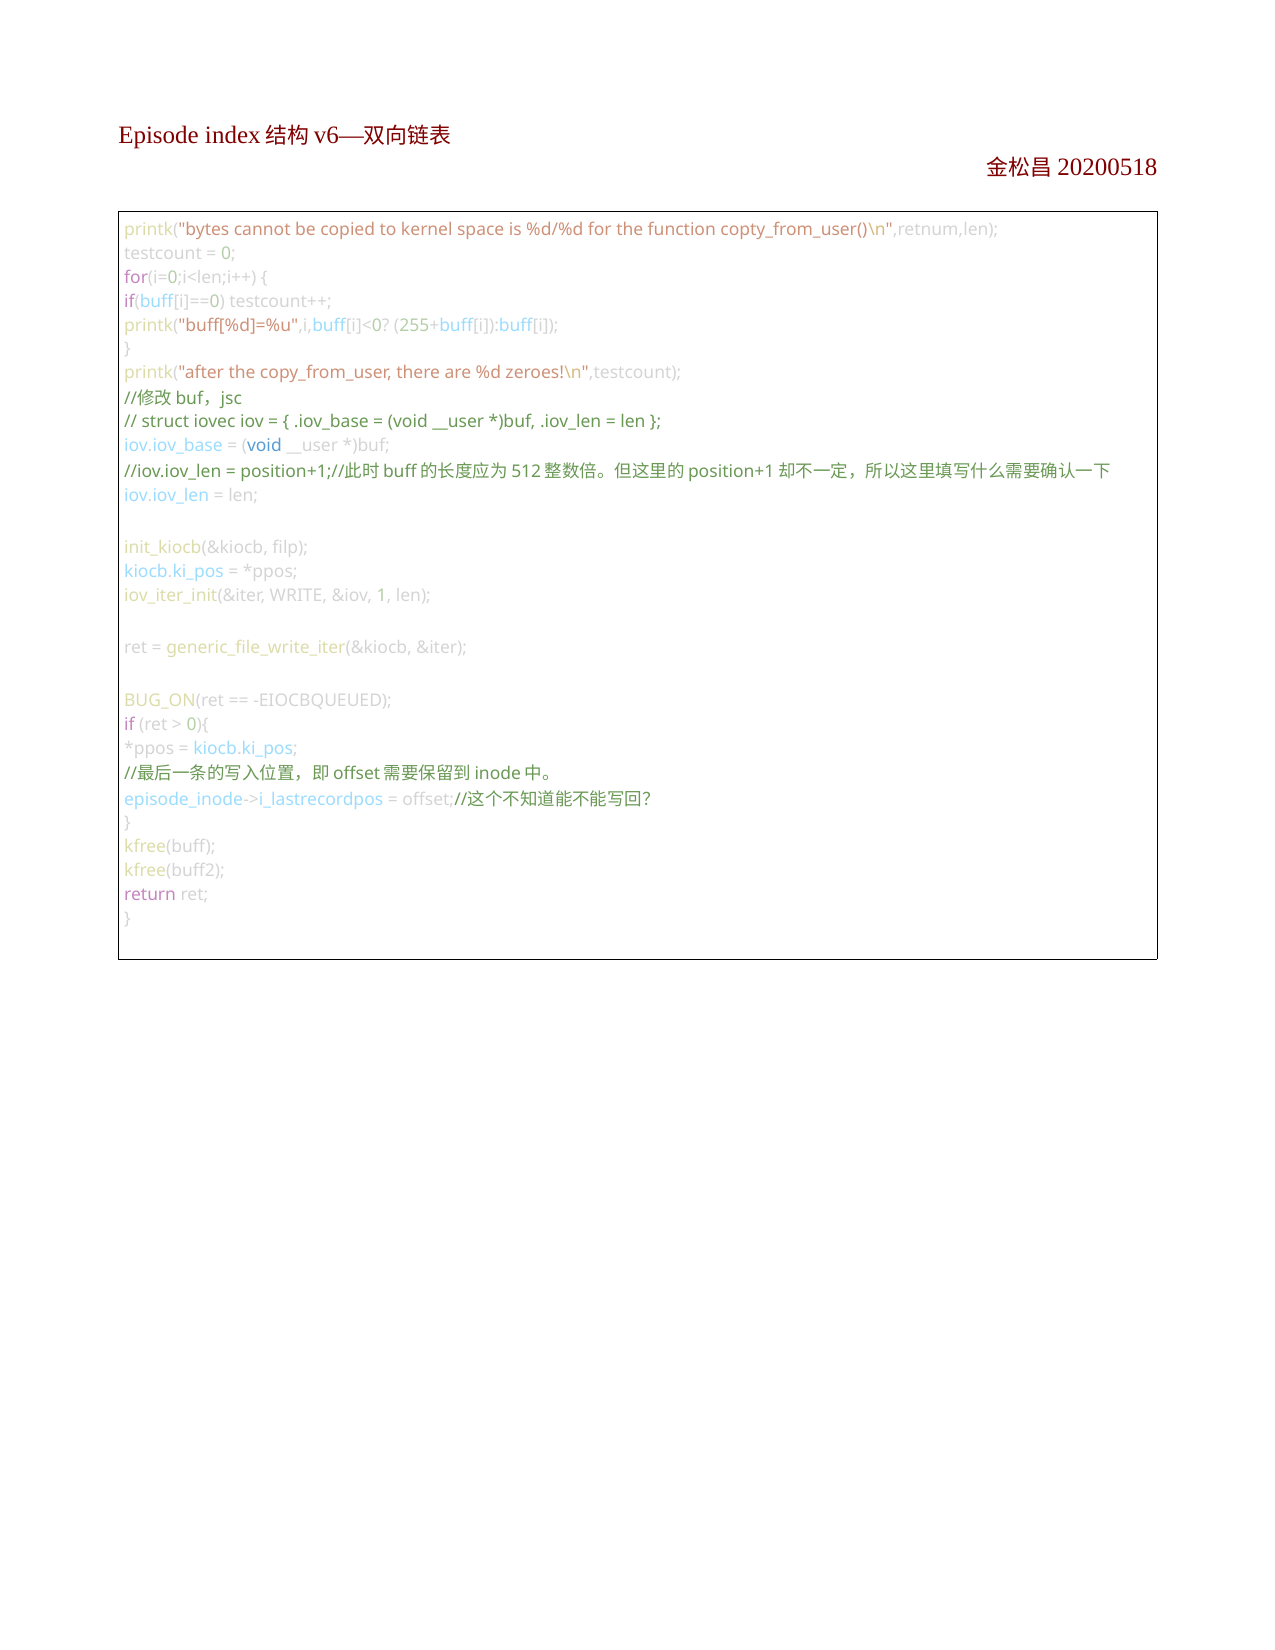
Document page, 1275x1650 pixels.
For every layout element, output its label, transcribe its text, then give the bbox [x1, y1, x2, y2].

table_header printk("bytes cannot be copied to kernel space is %d/%d for the function copty_from_user()\n",retnum,len); testcount = 0; for(i=0;i<len;i++) { if(buff[i]==0) testcount++; printk("buff[%d]=%u",i,buff[i]<0? (255+buff[i]):buff[i]); } printk("after the copy_from_user, there are %d zeroes!\n",testcount); //修改buf，jsc // struct iovec iov = { .iov_base = (void __user *)buf, .iov_len = len }; iov.iov_base = (void __user *)buf; //iov.iov_len = position+1;//此时buff的长度应为512整数倍。但这里的position+1却不一定，所以这里填写什么需要确认一下 iov.iov_len = len; init_kiocb(&kiocb, filp); kiocb.ki_pos = *ppos; iov_iter_init(&iter, WRITE, &iov, 1, len); ret = generic_file_write_iter(&kiocb, &iter); BUG_ON(ret == -EIOCBQUEUED); if (ret > 0){ *ppos = kiocb.ki_pos; //最后一条的写入位置，即offset需要保留到inode中。 episode_inode->i_lastrecordpos = offset;//这个不知道能不能写回？ } kfree(buff); kfree(buff2); return ret; } [119, 212, 1157, 959]
